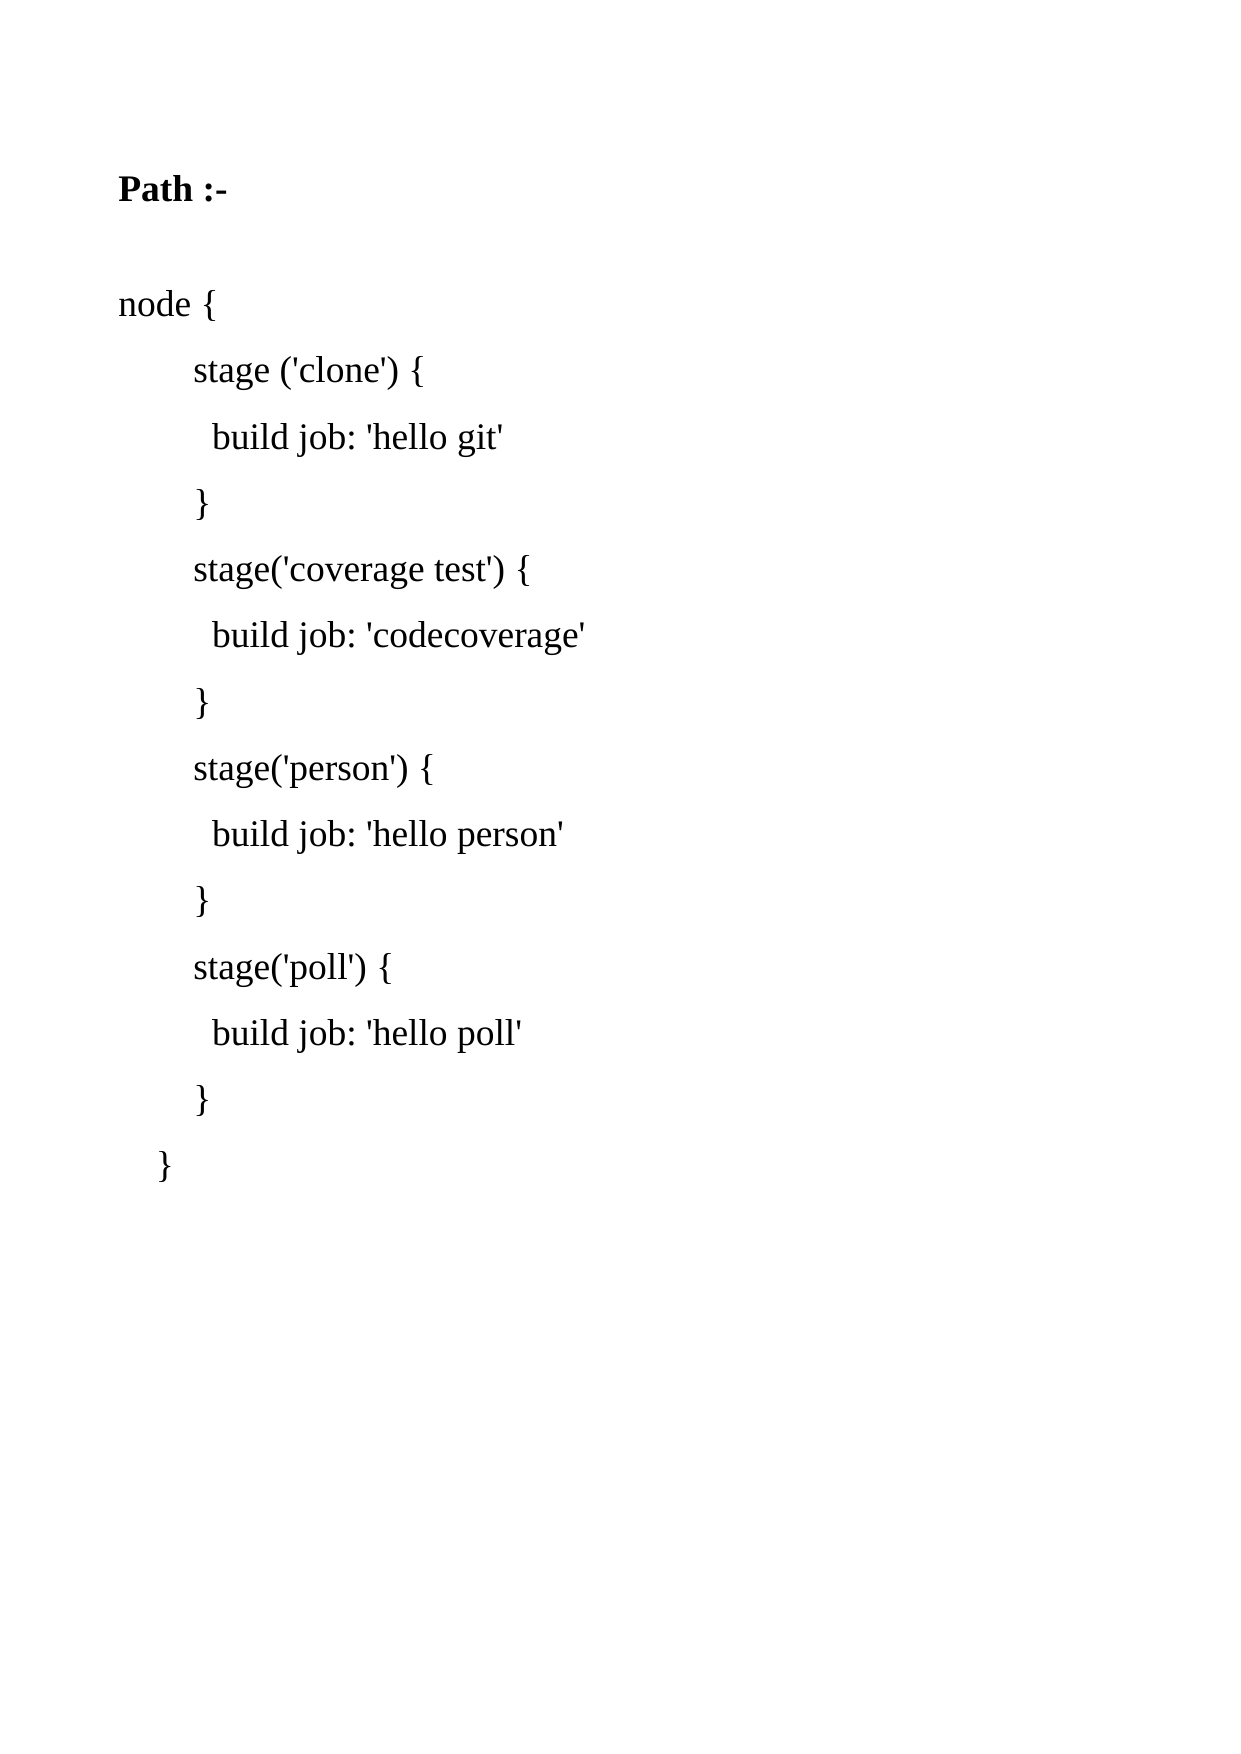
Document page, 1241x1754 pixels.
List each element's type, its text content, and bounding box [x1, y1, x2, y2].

text node { [118, 282, 1122, 325]
text Path :- [118, 167, 1122, 210]
text build job: 'hello poll' [118, 1010, 1122, 1053]
text } [118, 878, 1122, 921]
text stage ('clone') { [118, 348, 1122, 391]
text } [118, 679, 1122, 722]
text stage('poll') { [118, 944, 1122, 987]
text build job: 'hello person' [118, 812, 1122, 855]
text build job: 'codecoverage' [118, 613, 1122, 656]
text stage('person') { [118, 745, 1122, 788]
text } [118, 480, 1122, 523]
text } [118, 1077, 1122, 1120]
text } [118, 1143, 1122, 1186]
text build job: 'hello git' [118, 414, 1122, 457]
text stage('coverage test') { [118, 547, 1122, 590]
